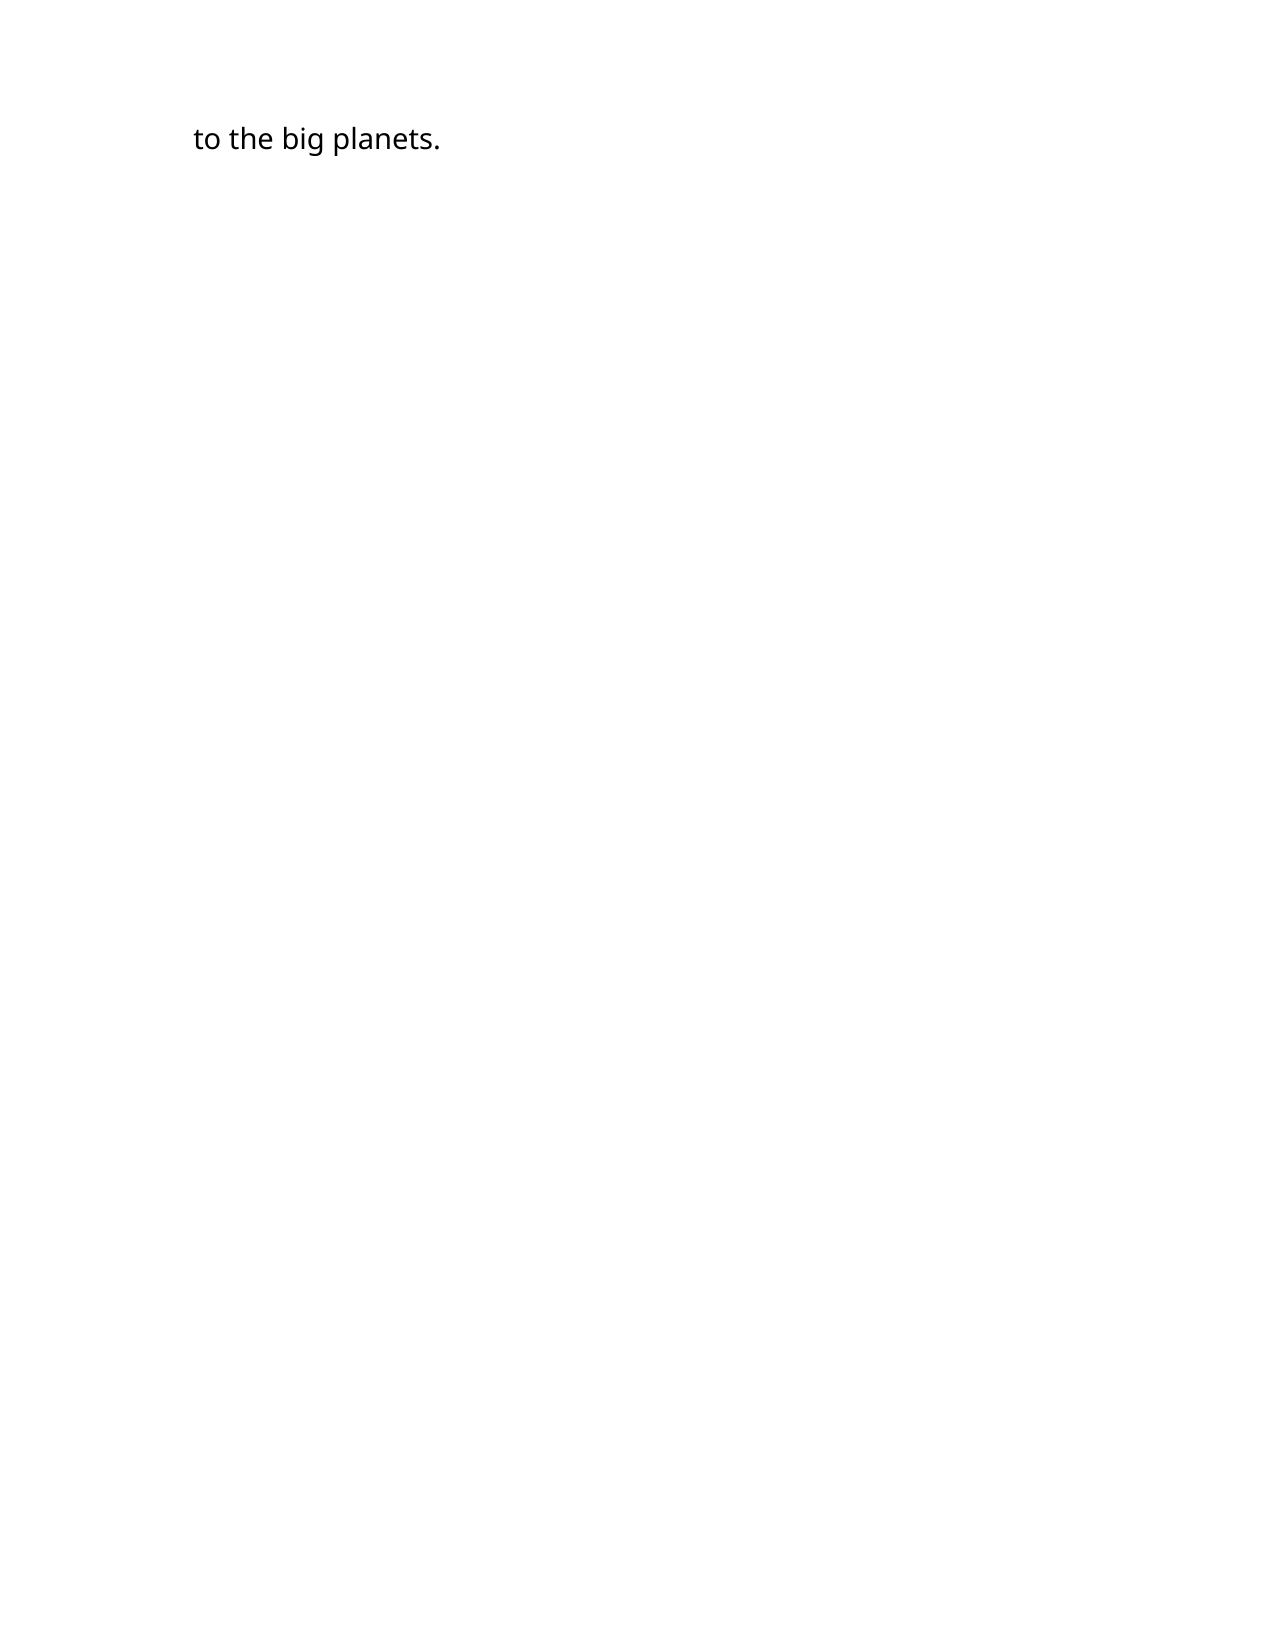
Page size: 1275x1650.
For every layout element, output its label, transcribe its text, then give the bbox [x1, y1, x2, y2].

list to the big planets. [156, 118, 1157, 266]
